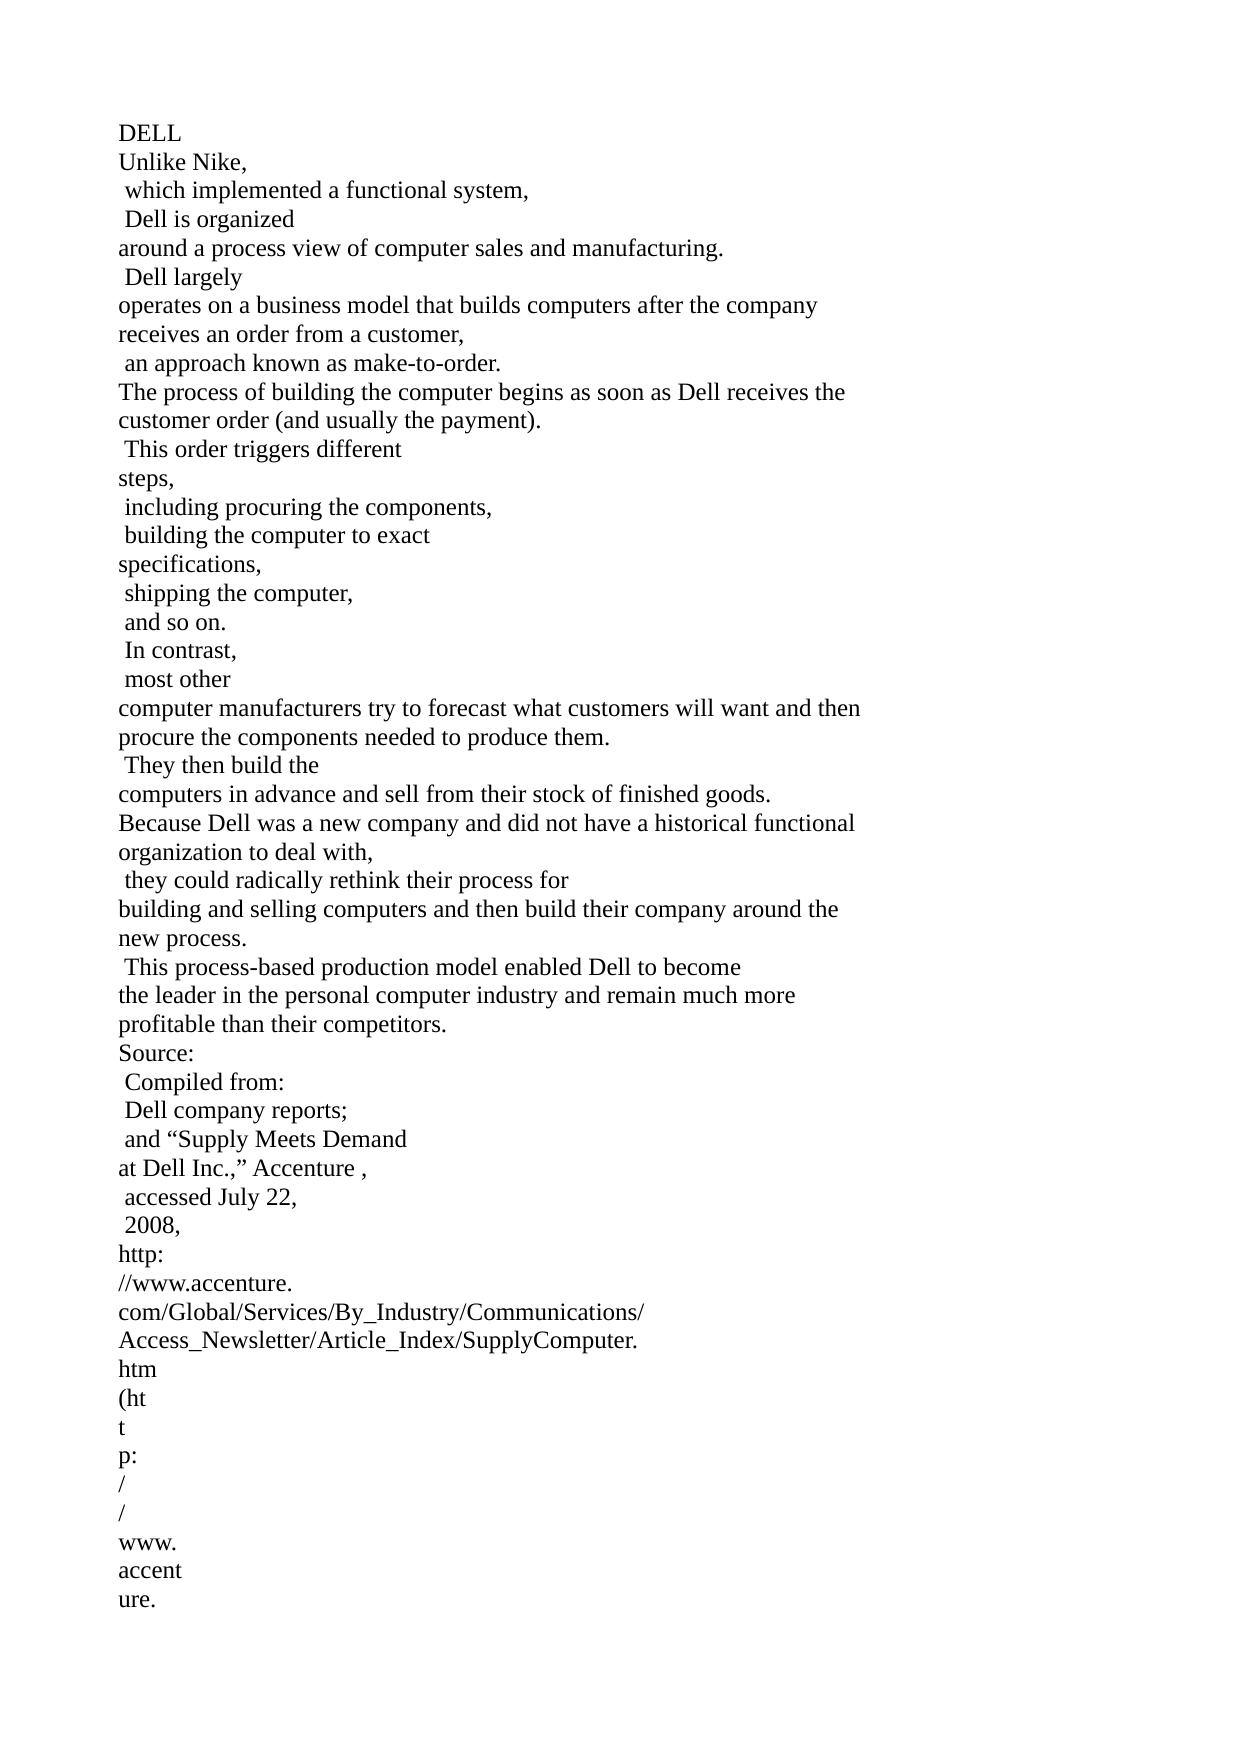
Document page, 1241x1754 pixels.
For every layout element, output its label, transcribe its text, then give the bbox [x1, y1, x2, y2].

text they could radically rethink their process for [118, 866, 1122, 894]
text including procuring the components, [118, 492, 1122, 521]
text the leader in the personal computer industry and remain much more [118, 981, 1122, 1009]
text receives an order from a customer, [118, 319, 1122, 348]
text http: [118, 1239, 1122, 1268]
text Dell is organized [118, 204, 1122, 233]
text Access_Newsletter/Article_Index/SupplyComputer. [118, 1326, 1122, 1354]
text / [118, 1498, 1122, 1527]
text This order triggers different [118, 434, 1122, 463]
text Source: [118, 1038, 1122, 1067]
text building the computer to exact [118, 521, 1122, 549]
text p: [118, 1441, 1122, 1469]
text They then build the [118, 751, 1122, 779]
text 2008, [118, 1211, 1122, 1239]
text organization to deal with, [118, 837, 1122, 866]
text t [118, 1412, 1122, 1441]
text an approach known as make-to-order. [118, 348, 1122, 377]
text computers in advance and sell from their stock of finished goods. [118, 779, 1122, 808]
text Because Dell was a new company and did not have a historical functional [118, 808, 1122, 837]
text most other [118, 664, 1122, 693]
text at Dell Inc.,” Accenture , [118, 1153, 1122, 1182]
text //www.accenture. [118, 1268, 1122, 1297]
text and so on. [118, 607, 1122, 636]
text around a process view of computer sales and manufacturing. [118, 233, 1122, 262]
text computer manufacturers try to forecast what customers will want and then [118, 693, 1122, 722]
text DELL [118, 118, 1122, 147]
text accessed July 22, [118, 1182, 1122, 1211]
text specifications, [118, 549, 1122, 578]
text com/Global/Services/By_Industry/Communications/ [118, 1297, 1122, 1326]
text In contrast, [118, 636, 1122, 664]
text accent [118, 1556, 1122, 1584]
text customer order (and usually the payment). [118, 406, 1122, 434]
text htm [118, 1354, 1122, 1383]
text ure. [118, 1584, 1122, 1613]
text and “Supply Meets Demand [118, 1124, 1122, 1153]
text shipping the computer, [118, 578, 1122, 607]
text (ht [118, 1383, 1122, 1412]
text profitable than their competitors. [118, 1009, 1122, 1038]
text This process-based production model enabled Dell to become [118, 952, 1122, 981]
text www. [118, 1527, 1122, 1556]
text Dell company reports; [118, 1096, 1122, 1124]
text which implemented a functional system, [118, 176, 1122, 204]
text steps, [118, 463, 1122, 492]
text Dell largely [118, 262, 1122, 291]
text The process of building the computer begins as soon as Dell receives the [118, 377, 1122, 406]
text / [118, 1469, 1122, 1498]
text Compiled from: [118, 1067, 1122, 1096]
text procure the components needed to produce them. [118, 722, 1122, 751]
text operates on a business model that builds computers after the company [118, 291, 1122, 319]
text new process. [118, 923, 1122, 952]
text Unlike Nike, [118, 147, 1122, 176]
text building and selling computers and then build their company around the [118, 894, 1122, 923]
